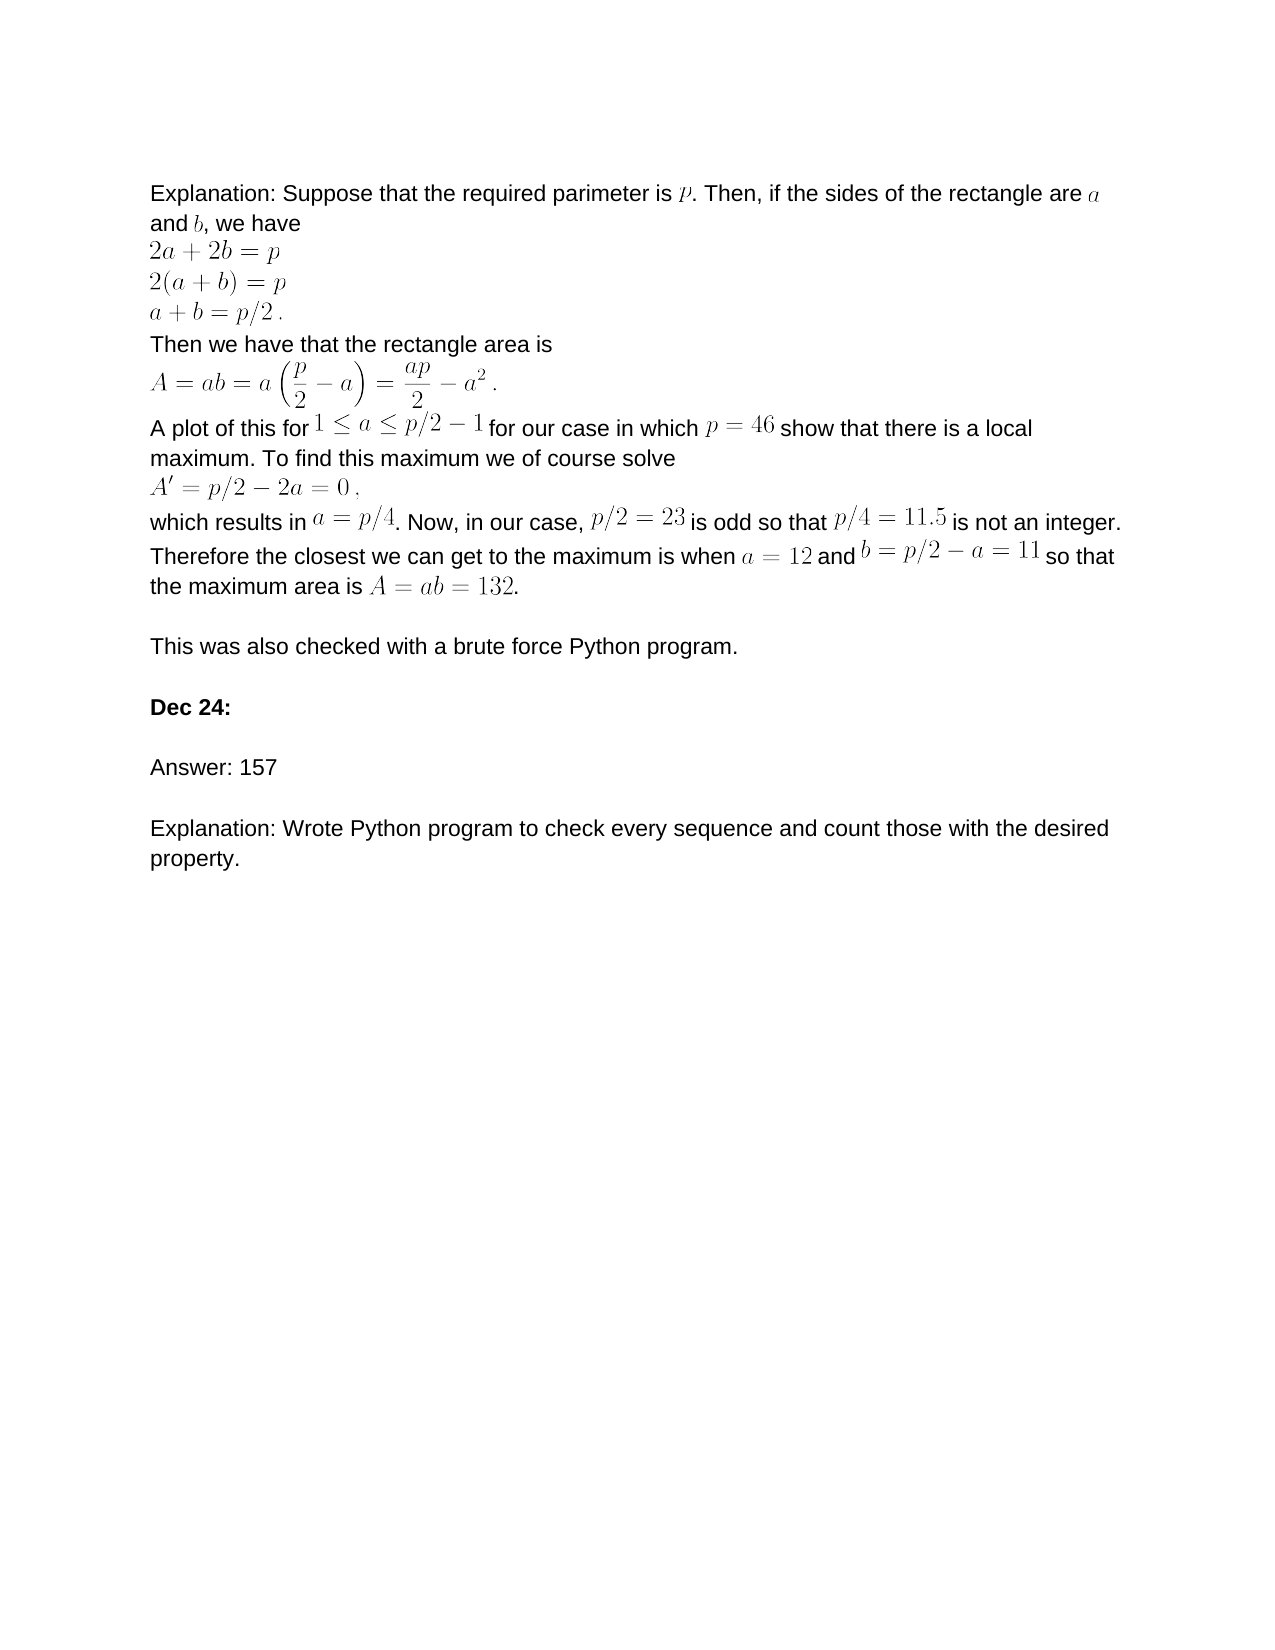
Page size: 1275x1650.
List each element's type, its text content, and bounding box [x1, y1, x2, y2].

picture [678, 187, 692, 202]
picture [705, 415, 774, 437]
picture [313, 505, 395, 531]
text This was also checked with a brute force Python program. [150, 633, 1125, 659]
picture [833, 505, 946, 531]
picture [742, 547, 812, 564]
picture [194, 215, 203, 232]
text which results in . Now, in our case, is odd so that is not an integer. Therefore the closest we can get to the maximum is when and so that the maximum area is . [150, 505, 1125, 599]
picture [1088, 191, 1099, 202]
text Dec 24: [150, 694, 1125, 720]
picture [315, 411, 483, 437]
picture [590, 505, 685, 531]
text Answer: 157 [150, 754, 1125, 780]
text Explanation: Wrote Python program to check every sequence and count those with the desired property. [150, 814, 1125, 871]
text Then we have that the rectangle area is [150, 331, 1125, 358]
picture [150, 270, 286, 296]
picture [369, 575, 513, 595]
picture [862, 539, 1039, 564]
picture [150, 240, 280, 264]
text A plot of this for for our case in which show that there is a local maximum. To find this maximum we of course solve [150, 411, 1125, 471]
picture [150, 361, 496, 408]
text Explanation: Suppose that the required parimeter is . Then, if the sides of the rectangle are and , we have [150, 180, 1125, 237]
picture [150, 475, 359, 501]
picture [150, 301, 282, 326]
